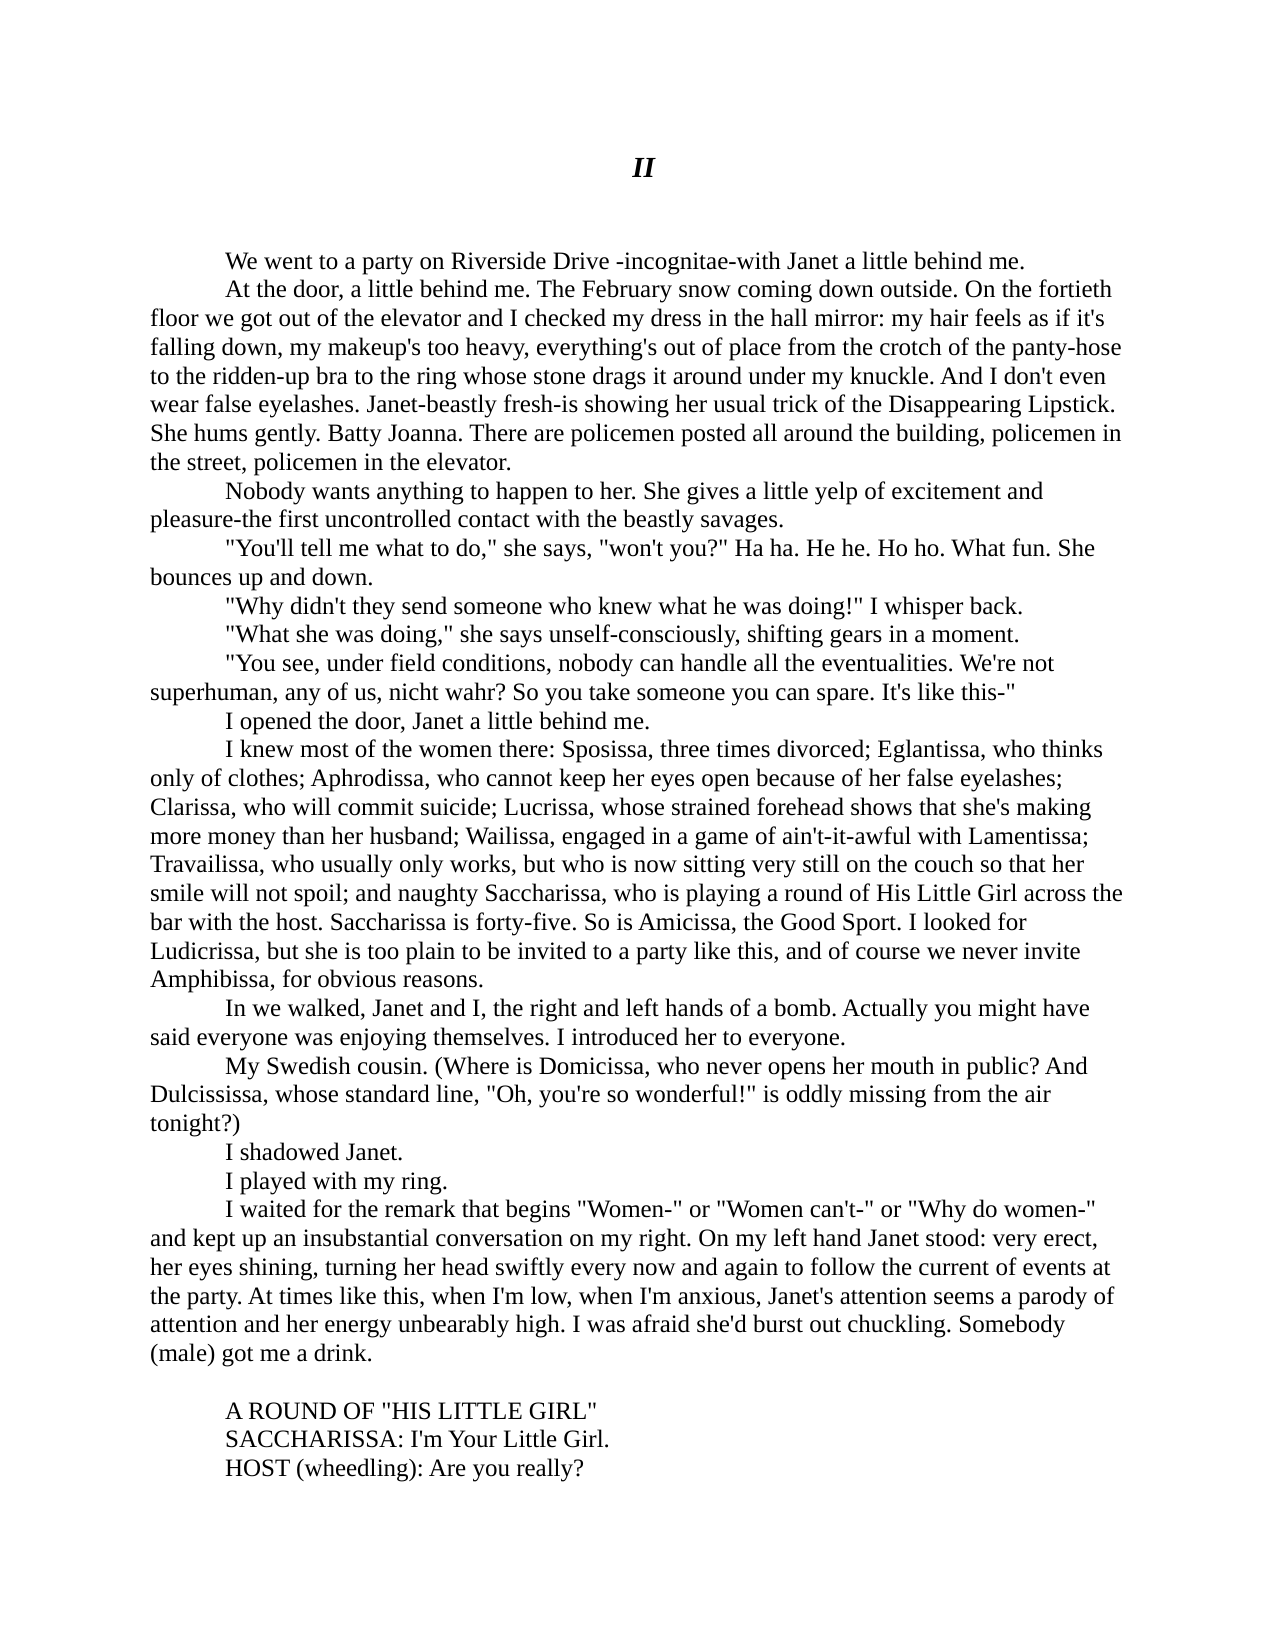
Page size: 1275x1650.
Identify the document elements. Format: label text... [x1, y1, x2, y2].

text HOST (wheedling): Are you really? [150, 1453, 1125, 1482]
text I played with my ring. [150, 1166, 1125, 1194]
text At the door, a little behind me. The February snow coming down outside. On the fortieth floor we got out of the elevator and I checked my dress in the hall mirror: my hair feels as if it's falling down, my makeup's too heavy, everything's out of place from the crotch of the panty-hose to the ridden-up bra to the ring whose stone drags it around under my knuckle. And I don't even wear false eyelashes. Janet-beastly fresh-is showing her usual trick of the Disappearing Lipstick. She hums gently. Batty Joanna. There are policemen posted all around the building, policemen in the street, policemen in the elevator. [150, 274, 1125, 476]
text I knew most of the women there: Sposissa, three times divorced; Eglantissa, who thinks only of clothes; Aphrodissa, who cannot keep her eyes open because of her false eyelashes; Clarissa, who will commit suicide; Lucrissa, whose strained forehead shows that she's making more money than her husband; Wailissa, engaged in a game of ain't-it-awful with Lamentissa; Travailissa, who usually only works, but who is now sitting very still on the couch so that her smile will not spoil; and naughty Saccharissa, who is playing a round of His Little Girl across the bar with the host. Saccharissa is forty-five. So is Amicissa, the Good Sport. I looked for Ludicrissa, but she is too plain to be invited to a party like this, and of course we never invite Amphibissa, for obvious reasons. [150, 734, 1125, 993]
text I opened the door, Janet a little behind me. [150, 706, 1125, 734]
text In we walked, Janet and I, the right and left hands of a bomb. Actually you might have said everyone was enjoying themselves. I introduced her to everyone. [150, 993, 1125, 1051]
text I shadowed Janet. [150, 1137, 1125, 1166]
text "You see, under field conditions, nobody can handle all the eventualities. We're not superhuman, any of us, nicht wahr? So you take someone you can spare. It's like this-" [150, 648, 1125, 706]
text We went to a party on Riverside Drive -incognitae-with Janet a little behind me. [150, 246, 1125, 274]
text "Why didn't they send someone who knew what he was doing!" I whisper back. [150, 591, 1125, 619]
subtitle II [150, 150, 1125, 183]
text I waited for the remark that begins "Women-" or "Women can't-" or "Why do women-" and kept up an insubstantial conversation on my right. On my left hand Janet stood: very erect, her eyes shining, turning her head swiftly every now and again to follow the current of events at the party. At times like this, when I'm low, when I'm anxious, Janet's attention seems a parody of attention and her energy unbearably high. I was afraid she'd burst out chuckling. Somebody (male) got me a drink. [150, 1194, 1125, 1367]
text A ROUND OF "HIS LITTLE GIRL" [150, 1396, 1125, 1424]
text Nobody wants anything to happen to her. She gives a little yelp of excitement and pleasure-the first uncontrolled contact with the beastly savages. [150, 476, 1125, 533]
text SACCHARISSA: I'm Your Little Girl. [150, 1424, 1125, 1453]
text "What she was doing," she says unself-consciously, shifting gears in a moment. [150, 619, 1125, 648]
text "You'll tell me what to do," she says, "won't you?" Ha ha. He he. Ho ho. What fun. She bounces up and down. [150, 533, 1125, 591]
text My Swedish cousin. (Where is Domicissa, who never opens her mouth in public? And Dulcississa, whose standard line, "Oh, you're so wonderful!" is oddly missing from the air tonight?) [150, 1051, 1125, 1137]
